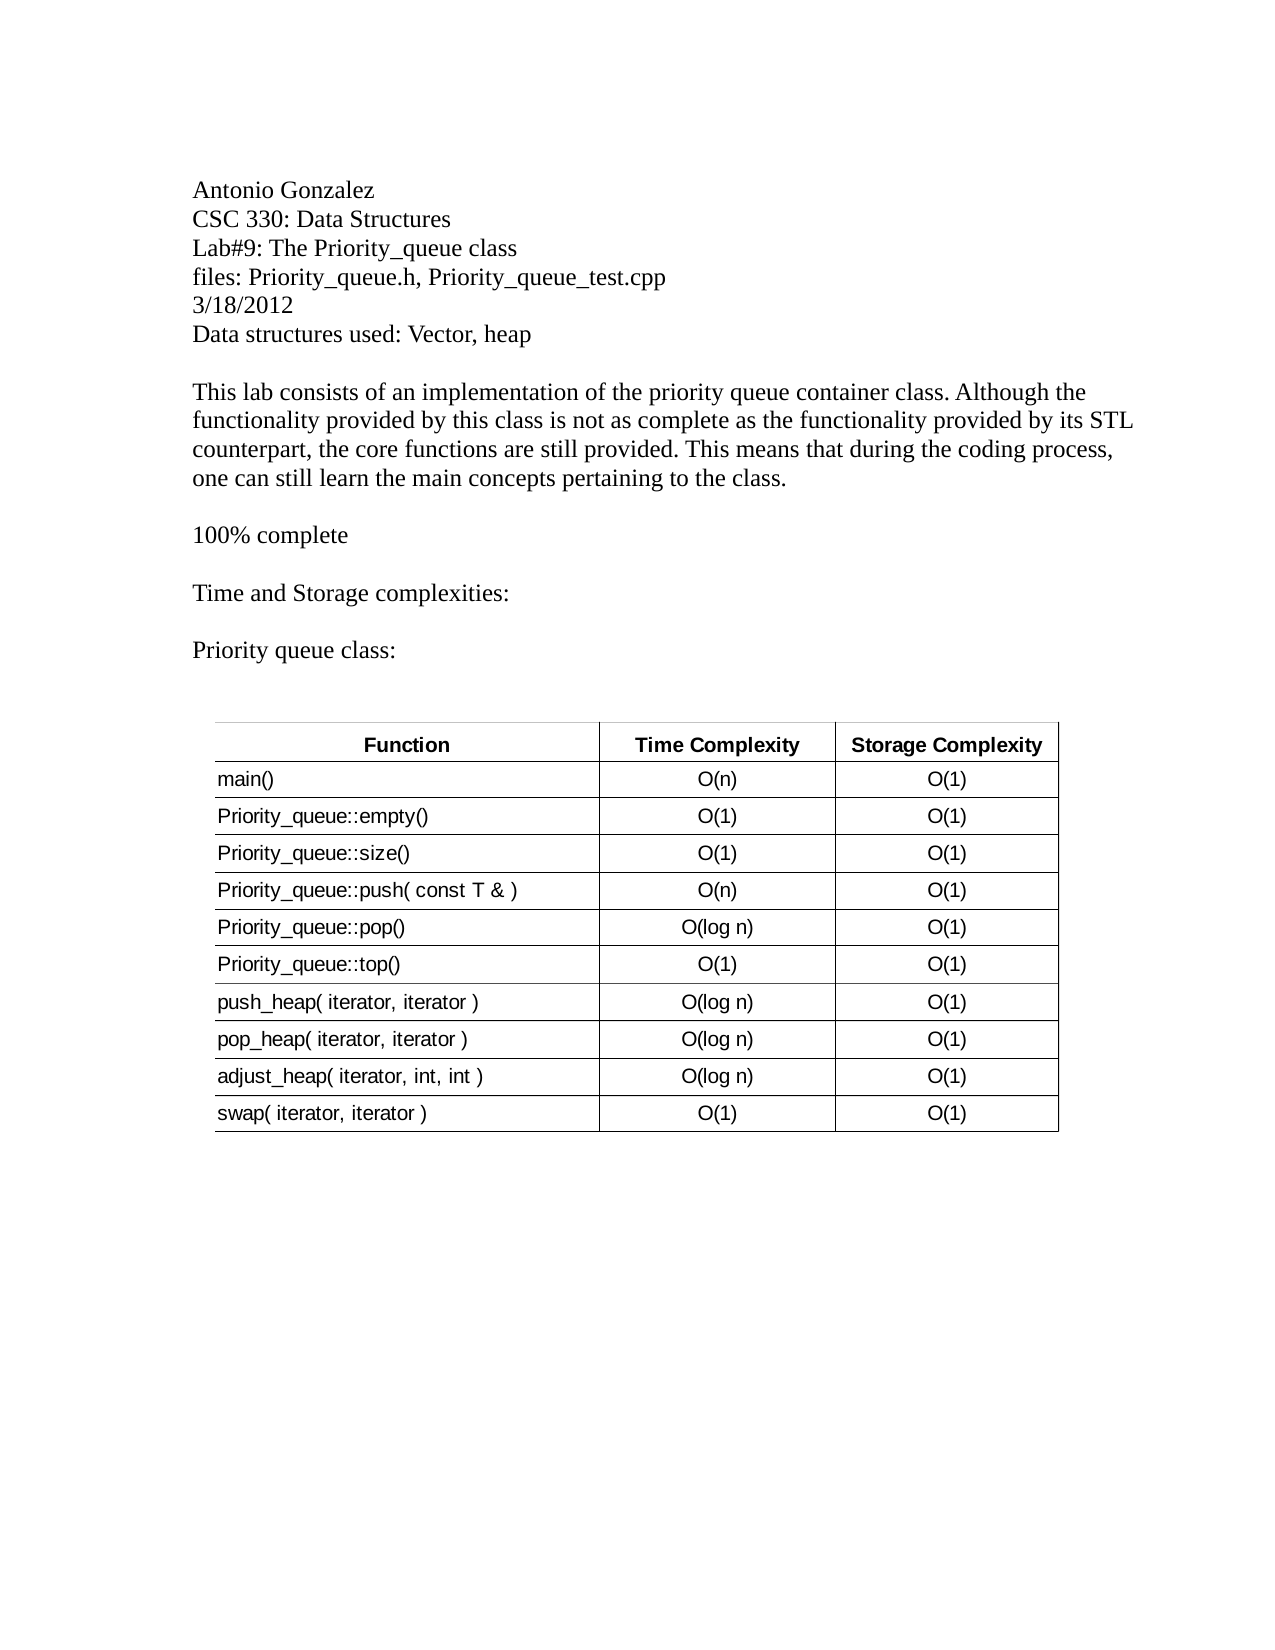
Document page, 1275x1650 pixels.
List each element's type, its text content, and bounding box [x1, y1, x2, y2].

text Antonio Gonzalez [118, 176, 1157, 204]
text This lab consists of an implementation of the priority queue container class. Although the functionality provided by this class is not as complete as the functionality provided by its STL counterpart, the core functions are still provided. This means that during the coding process, one can still learn the main concepts pertaining to the class. [118, 377, 1157, 492]
text 100% complete [118, 521, 1157, 549]
text Lab#9: The Priority_queue class [118, 233, 1157, 262]
text 3/18/2012 [118, 291, 1157, 319]
text Data structures used: Vector, heap [118, 319, 1157, 348]
text Time and Storage complexities: [118, 578, 1157, 607]
text files: Priority_queue.h, Priority_queue_test.cpp [118, 262, 1157, 291]
text CSC 330: Data Structures [118, 204, 1157, 233]
text Priority queue class: [118, 636, 1157, 664]
